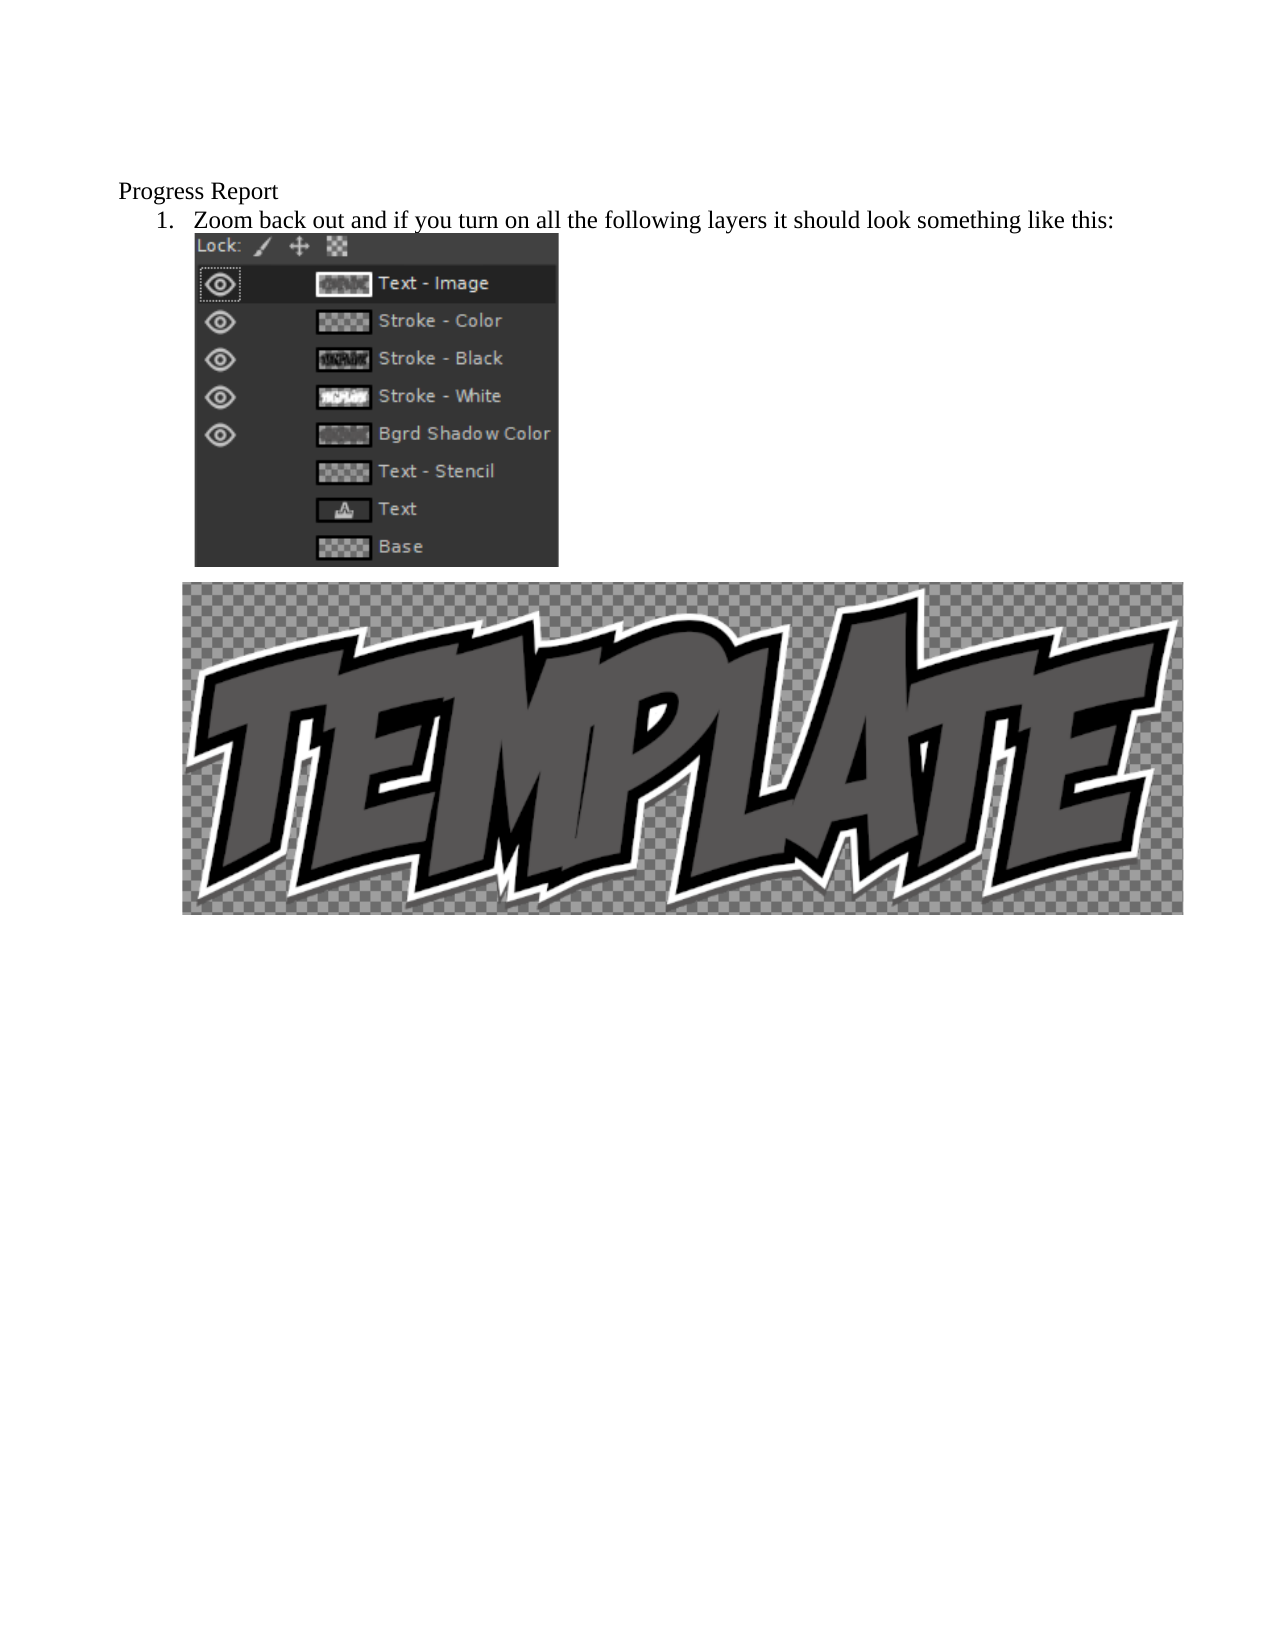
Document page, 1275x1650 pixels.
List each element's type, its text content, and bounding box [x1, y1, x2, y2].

picture [194, 233, 559, 567]
list Zoom back out and if you turn on all the following layers it should look something like this: [156, 205, 1157, 234]
picture [182, 582, 1184, 915]
text Progress Report [118, 176, 1157, 205]
